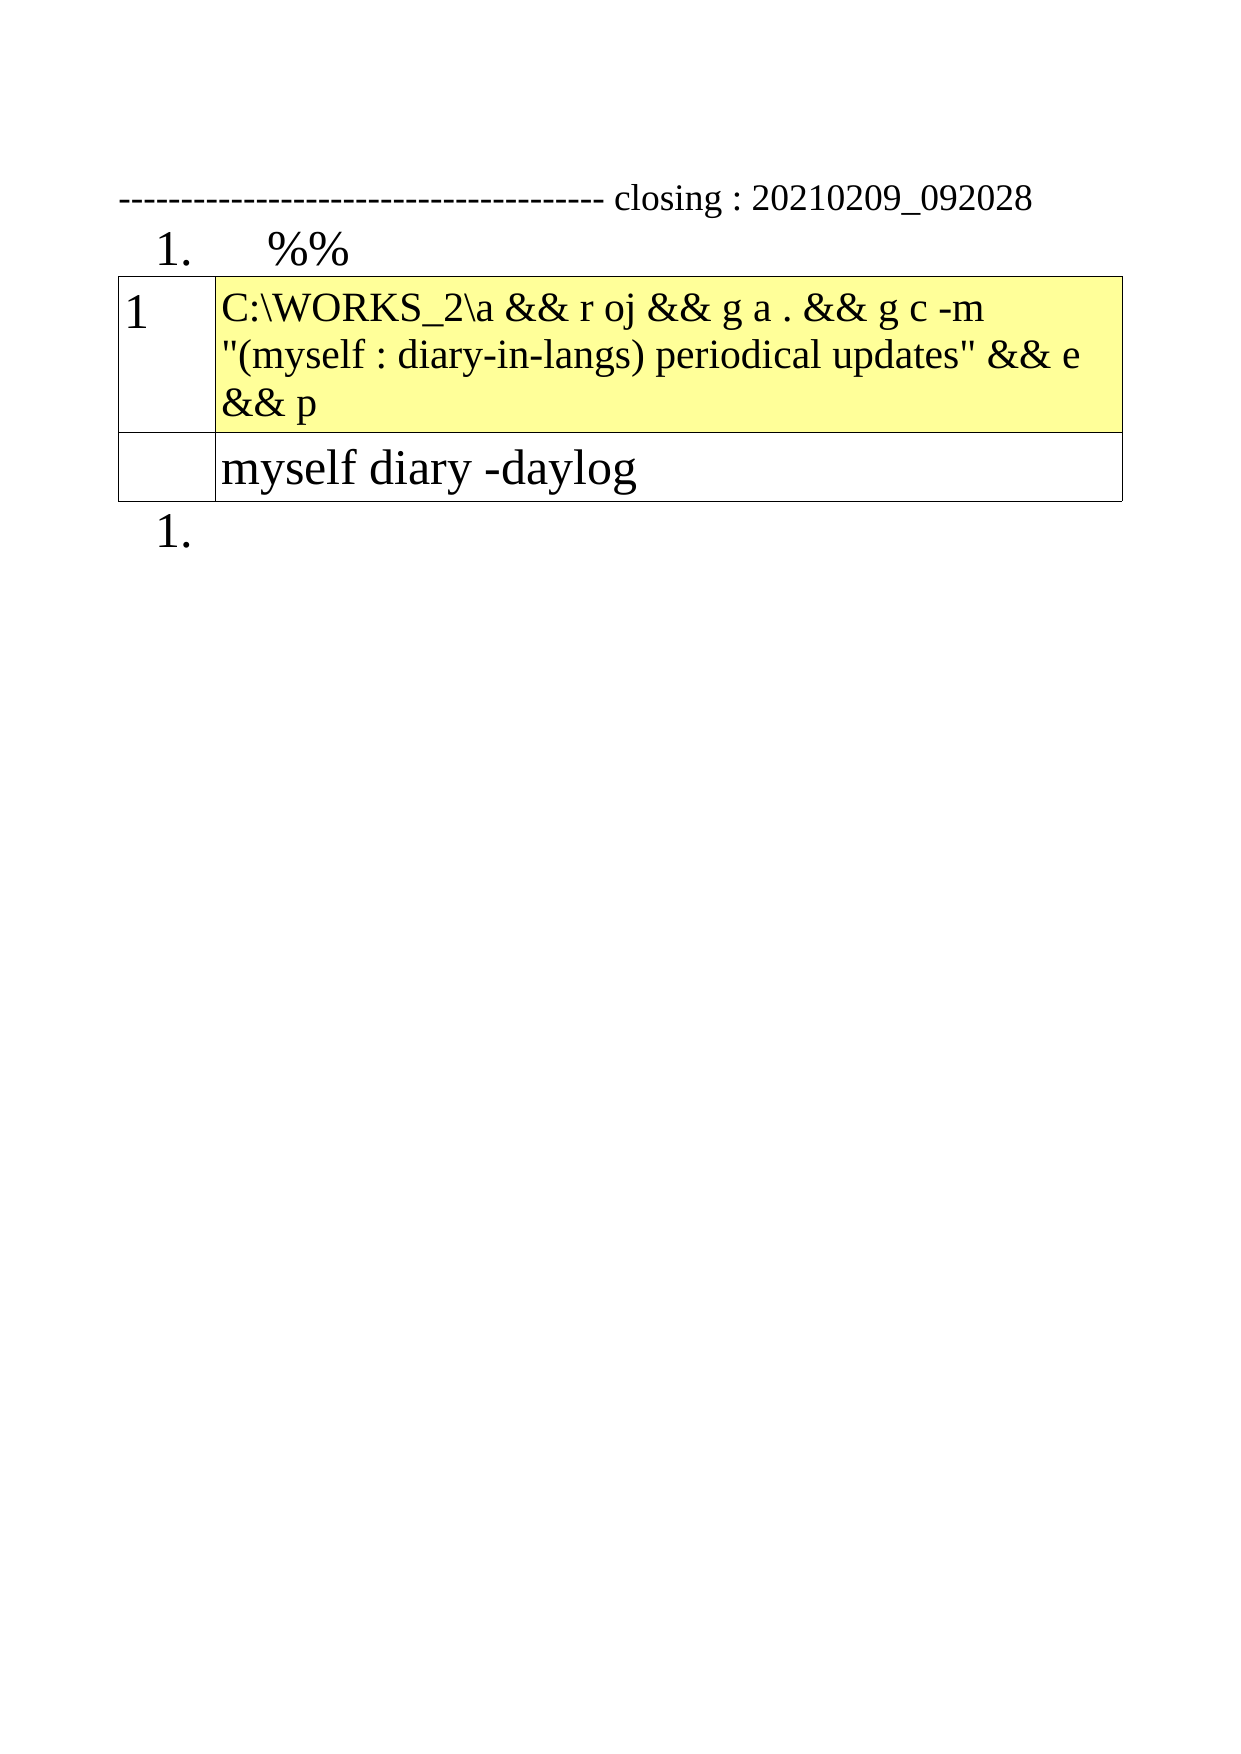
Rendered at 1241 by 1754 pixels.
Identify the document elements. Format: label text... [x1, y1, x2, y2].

text --------------------------------------- closing : 20210209_092028 [118, 176, 1122, 219]
list %% [156, 219, 1122, 276]
table_header C:\WORKS_2\a && r oj && g a . && g c -m "(myself : diary-in-langs) periodical updates" && e && p [216, 277, 1122, 432]
table_cell [119, 433, 215, 501]
table_cell myself diary -daylog [216, 433, 1122, 501]
table_header 1 [119, 277, 215, 432]
